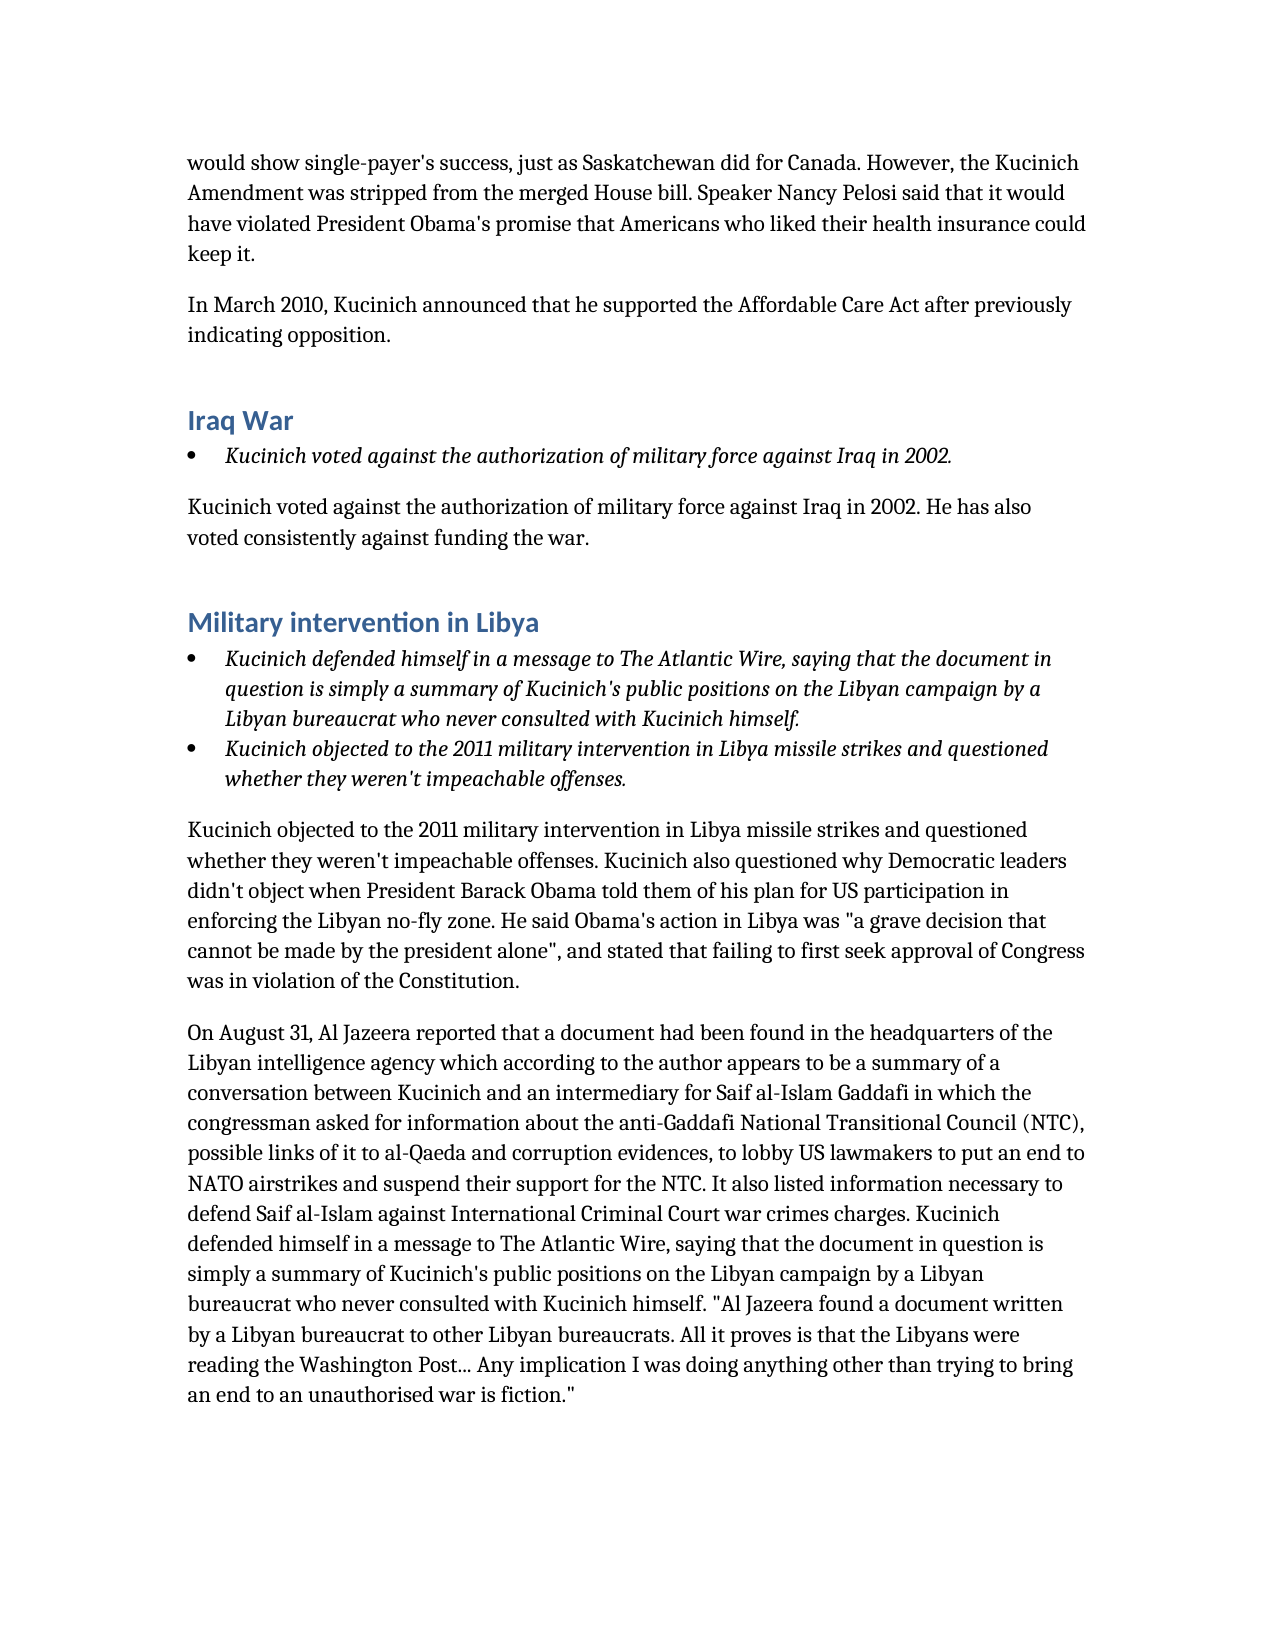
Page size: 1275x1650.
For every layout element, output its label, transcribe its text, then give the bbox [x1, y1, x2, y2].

text Kucinich objected to the 2011 military intervention in Libya missile strikes and questioned whether they weren't impeachable offenses. Kucinich also questioned why Democratic leaders didn't object when President Barack Obama told them of his plan for US participation in enforcing the Libyan no-fly zone. He said Obama's action in Libya was "a grave decision that cannot be made by the president alone", and stated that failing to first seek approval of Congress was in violation of the Constitution. [187, 817, 1087, 995]
list Kucinich voted against the authorization of military force against Iraq in 2002. [187, 443, 1087, 469]
text On August 31, Al Jazeera reported that a document had been found in the headquarters of the Libyan intelligence agency which according to the author appears to be a summary of a conversation between Kucinich and an intermediary for Saif al-Islam Gaddafi in which the congressman asked for information about the anti-Gaddafi National Transitional Council (NTC), possible links of it to al-Qaeda and corruption evidences, to lobby US lawmakers to put an end to NATO airstrikes and suspend their support for the NTC. It also listed information necessary to defend Saif al-Islam against International Criminal Court war crimes charges. Kucinich defended himself in a message to The Atlantic Wire, saying that the document in question is simply a summary of Kucinich's public positions on the Libyan campaign by a Libyan bureaucrat who never consulted with Kucinich himself. "Al Jazeera found a document written by a Libyan bureaucrat to other Libyan bureaucrats. All it proves is that the Libyans were reading the Washington Post... Any implication I was doing anything other than trying to bring an end to an unauthorised war is fiction." [187, 1019, 1087, 1408]
list Kucinich defended himself in a message to The Atlantic Wire, saying that the document in question is simply a summary of Kucinich's public positions on the Libyan campaign by a Libyan bureaucrat who never consulted with Kucinich himself. [187, 645, 1087, 732]
text Kucinich voted against the authorization of military force against Iraq in 2002. He has also voted consistently against funding the war. [187, 494, 1087, 551]
text In March 2010, Kucinich announced that he supported the Affordable Care Act after previously indicating opposition. [187, 292, 1087, 348]
list Kucinich objected to the 2011 military intervention in Libya missile strikes and questioned whether they weren't impeachable offenses. [187, 736, 1087, 793]
subtitle Iraq War [187, 402, 1087, 438]
text would show single-payer's success, just as Saskatchewan did for Canada. However, the Kucinich Amendment was stripped from the merged House bill. Speaker Nancy Pelosi said that it would have violated President Obama's promise that Americans who liked their health insurance could keep it. [187, 150, 1087, 267]
subtitle Military intervention in Libya [187, 604, 1087, 640]
